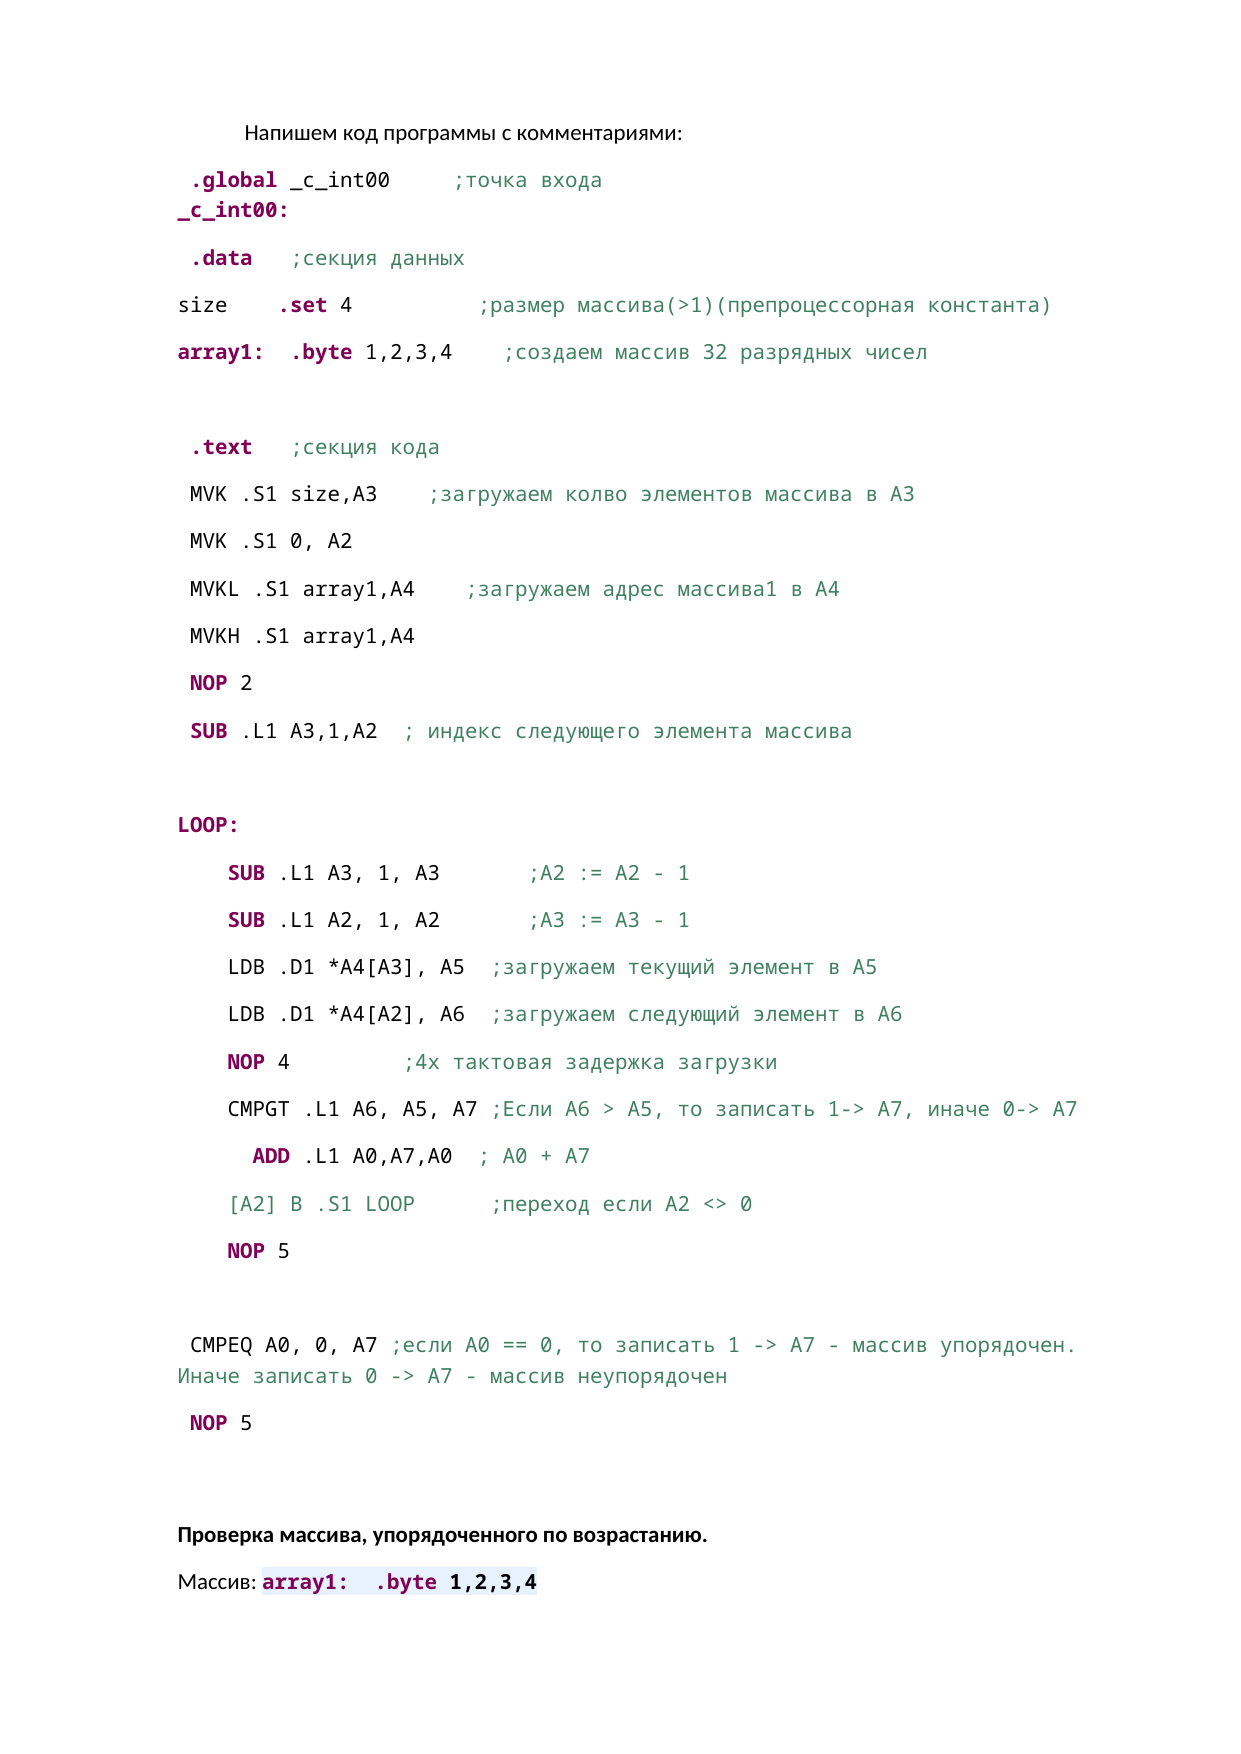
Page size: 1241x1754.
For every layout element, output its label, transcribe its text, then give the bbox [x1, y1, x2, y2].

text size .set 4 ;размер массива(>1)(препроцессорная константа) [177, 290, 1152, 318]
text .data ;секция данных [177, 243, 1152, 271]
text LDB .D1 *A4[A3], A5 ;загружаем текущий элемент в A5 [177, 952, 1152, 981]
text NOP 5 [177, 1236, 1152, 1264]
text _c_int00: [177, 196, 1152, 224]
text array1: .byte 1,2,3,4 ;создаем массив 32 разрядных чисел [177, 337, 1152, 366]
text .text ;секция кода [177, 432, 1152, 460]
text CMPEQ A0, 0, A7 ;если А0 == 0, то записать 1 -> А7 - массив упорядочен. Иначе записать 0 -> A7 - массив неупорядочен [177, 1331, 1152, 1389]
text [A2] B .S1 LOOP ;переход если A2 <> 0 [177, 1189, 1152, 1217]
text SUB .L1 A3,1,A2 ; индекс следующего элемента массива [177, 716, 1152, 744]
text LDB .D1 *A4[A2], A6 ;загружаем следующий элемент в A6 [177, 999, 1152, 1028]
text Проверка массива, упорядоченного по возрастанию. [177, 1520, 1152, 1548]
text NOP 4 ;4х тактовая задержка загрузки [177, 1047, 1152, 1075]
text ADD .L1 A0,A7,A0 ; А0 + А7 [177, 1141, 1152, 1170]
text LOOP: [177, 810, 1152, 839]
text MVKH .S1 array1,A4 [177, 621, 1152, 649]
text NOP 5 [177, 1408, 1152, 1437]
text .global _c_int00 ;точка входа [177, 165, 1152, 193]
text MVK .S1 0, A2 [177, 527, 1152, 555]
text SUB .L1 A2, 1, A2 ;A3 := A3 - 1 [177, 905, 1152, 933]
text Напишем код программы с комментариями: [244, 118, 1152, 146]
text MVKL .S1 array1,A4 ;загружаем адрес массива1 в A4 [177, 574, 1152, 602]
text SUB .L1 A3, 1, A3 ;A2 := A2 - 1 [177, 858, 1152, 886]
text Массив: array1: .byte 1,2,3,4 [177, 1567, 1152, 1595]
text MVK .S1 size,A3 ;загружаем колво элементов массива в A3 [177, 479, 1152, 508]
text NOP 2 [177, 668, 1152, 697]
text CMPGT .L1 A6, A5, A7 ;Если A6 > A5, то записать 1-> A7, иначе 0-> A7 [177, 1094, 1152, 1122]
